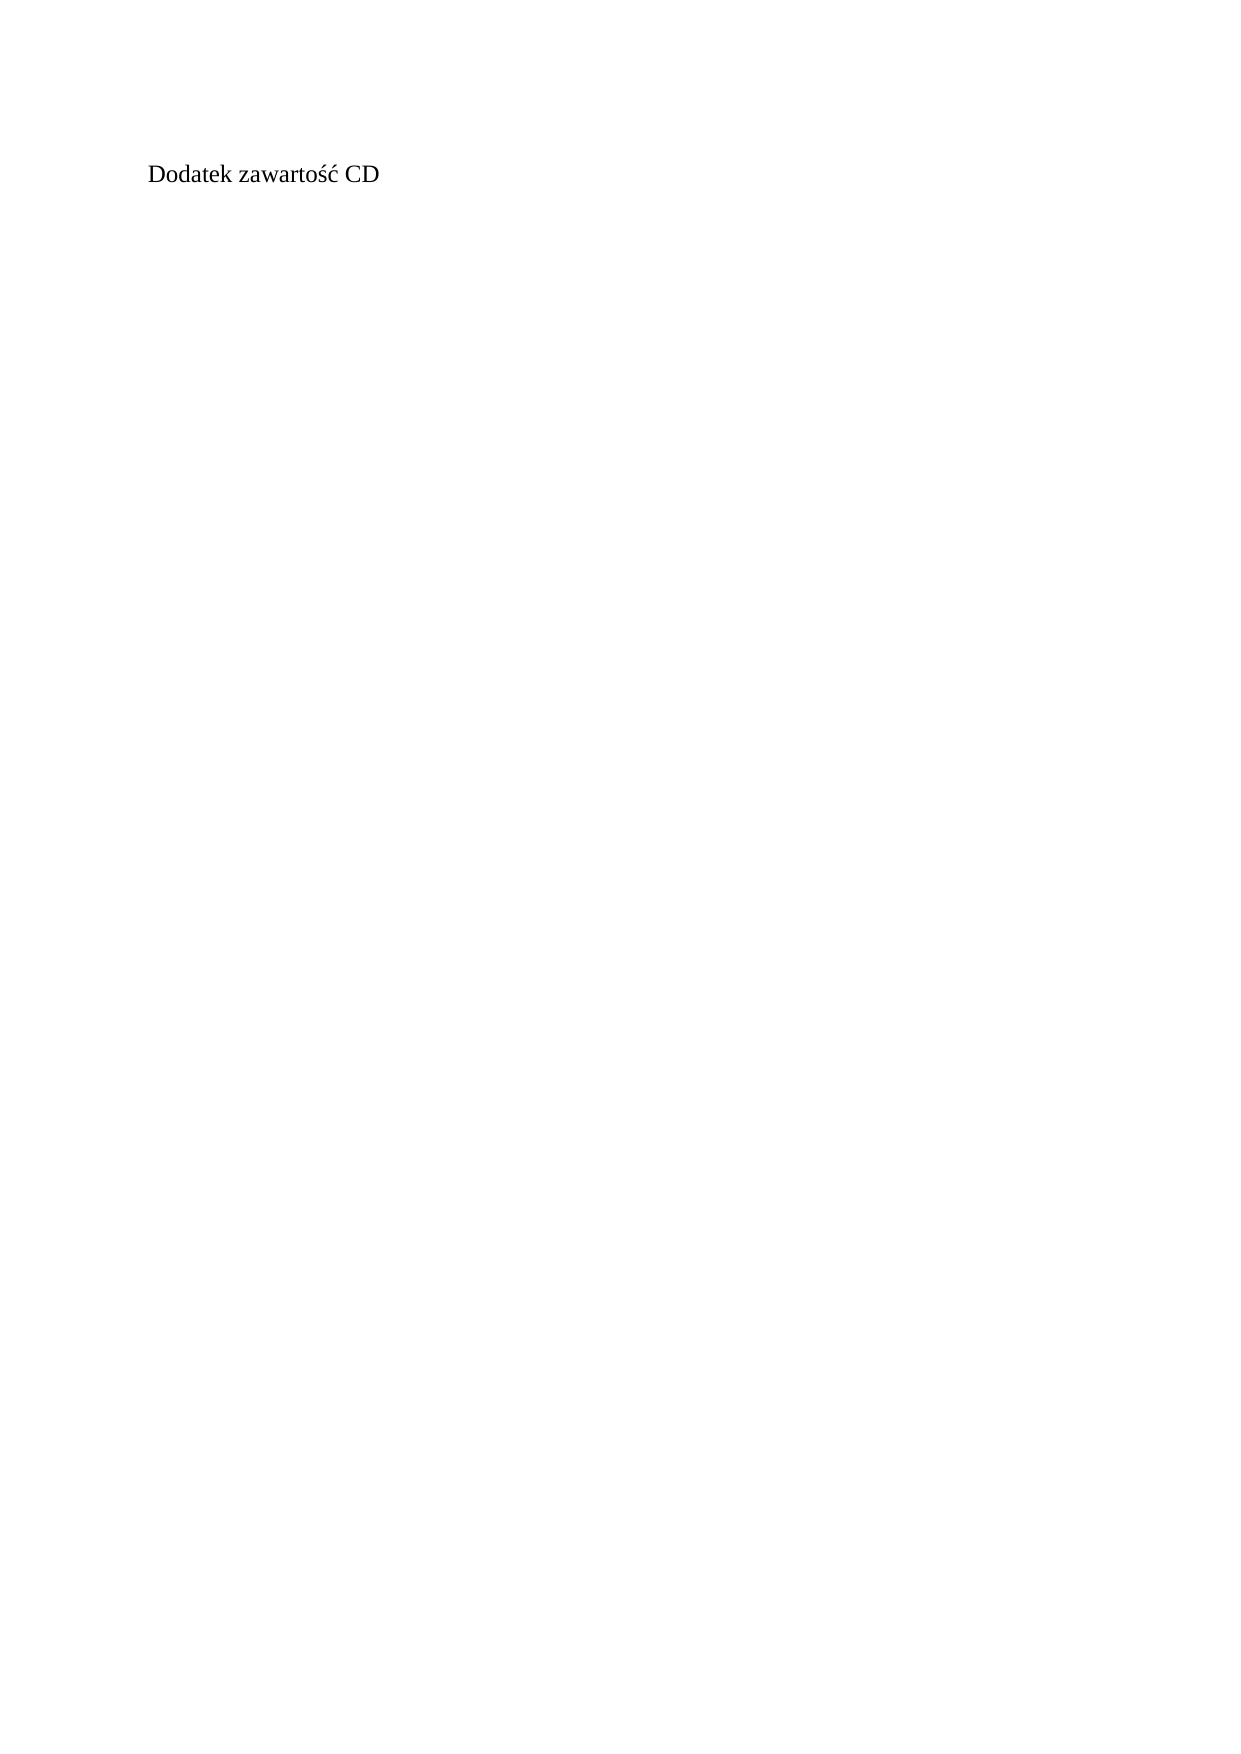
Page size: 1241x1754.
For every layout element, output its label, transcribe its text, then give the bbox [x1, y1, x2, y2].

text Dodatek zawartość CD [148, 159, 1092, 188]
